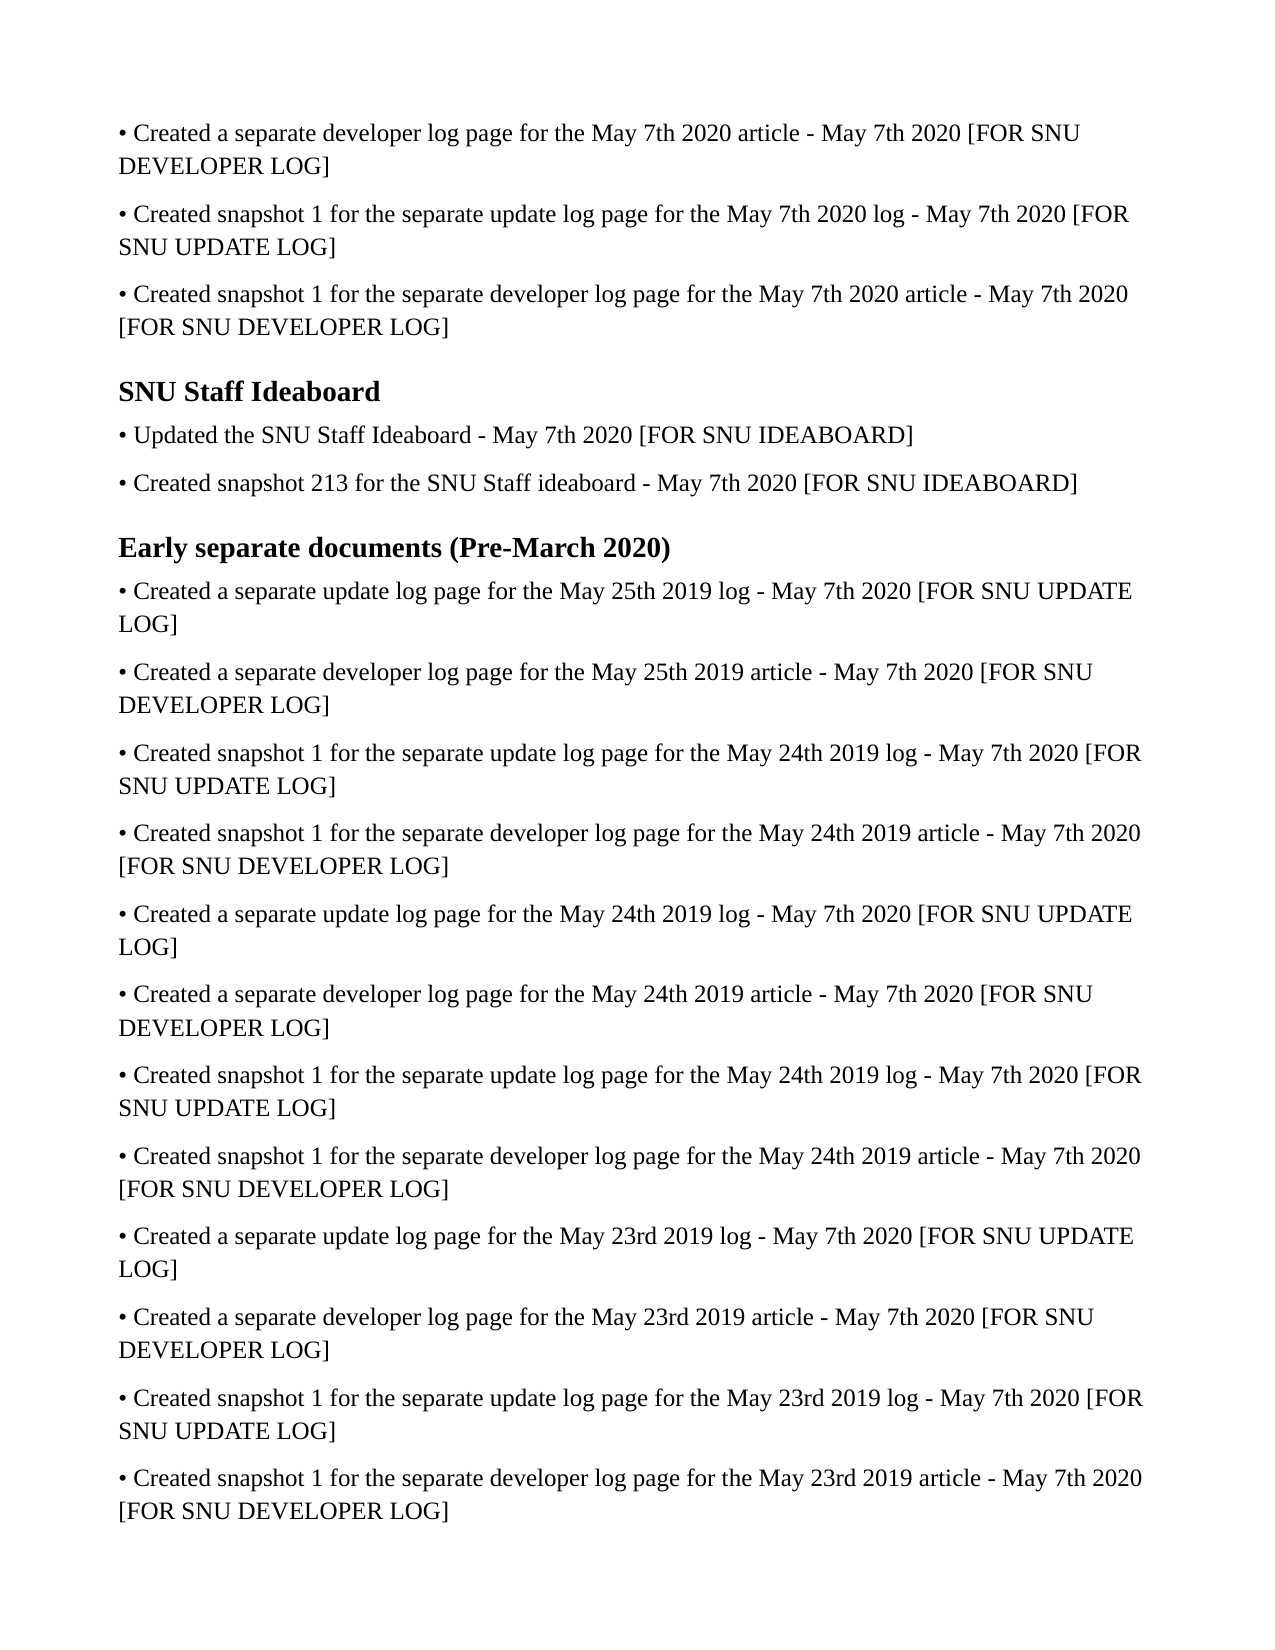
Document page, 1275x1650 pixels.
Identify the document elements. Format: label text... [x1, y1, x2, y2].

text • Created a separate developer log page for the May 25th 2019 article - May 7th 2020 [FOR SNU DEVELOPER LOG] [118, 657, 1157, 719]
text • Created snapshot 1 for the separate developer log page for the May 24th 2019 article - May 7th 2020 [FOR SNU DEVELOPER LOG] [118, 818, 1157, 880]
text • Created a separate developer log page for the May 24th 2019 article - May 7th 2020 [FOR SNU DEVELOPER LOG] [118, 979, 1157, 1041]
text • Created snapshot 1 for the separate update log page for the May 23rd 2019 log - May 7th 2020 [FOR SNU UPDATE LOG] [118, 1383, 1157, 1444]
subtitle SNU Staff Ideaboard [118, 374, 1157, 408]
text • Updated the SNU Staff Ideaboard - May 7th 2020 [FOR SNU IDEABOARD] [118, 421, 1157, 449]
text • Created a separate update log page for the May 24th 2019 log - May 7th 2020 [FOR SNU UPDATE LOG] [118, 899, 1157, 961]
text • Created snapshot 213 for the SNU Staff ideaboard - May 7th 2020 [FOR SNU IDEABOARD] [118, 468, 1157, 497]
text • Created snapshot 1 for the separate developer log page for the May 24th 2019 article - May 7th 2020 [FOR SNU DEVELOPER LOG] [118, 1141, 1157, 1203]
text • Created a separate developer log page for the May 7th 2020 article - May 7th 2020 [FOR SNU DEVELOPER LOG] [118, 118, 1157, 180]
text • Created snapshot 1 for the separate update log page for the May 24th 2019 log - May 7th 2020 [FOR SNU UPDATE LOG] [118, 1060, 1157, 1122]
text • Created a separate developer log page for the May 23rd 2019 article - May 7th 2020 [FOR SNU DEVELOPER LOG] [118, 1302, 1157, 1364]
text • Created a separate update log page for the May 23rd 2019 log - May 7th 2020 [FOR SNU UPDATE LOG] [118, 1221, 1157, 1283]
text • Created snapshot 1 for the separate update log page for the May 7th 2020 log - May 7th 2020 [FOR SNU UPDATE LOG] [118, 199, 1157, 261]
text • Created snapshot 1 for the separate developer log page for the May 23rd 2019 article - May 7th 2020 [FOR SNU DEVELOPER LOG] [118, 1463, 1157, 1525]
subtitle Early separate documents (Pre-March 2020) [118, 530, 1157, 564]
text • Created snapshot 1 for the separate update log page for the May 24th 2019 log - May 7th 2020 [FOR SNU UPDATE LOG] [118, 738, 1157, 799]
text • Created a separate update log page for the May 25th 2019 log - May 7th 2020 [FOR SNU UPDATE LOG] [118, 576, 1157, 638]
text • Created snapshot 1 for the separate developer log page for the May 7th 2020 article - May 7th 2020 [FOR SNU DEVELOPER LOG] [118, 279, 1157, 341]
